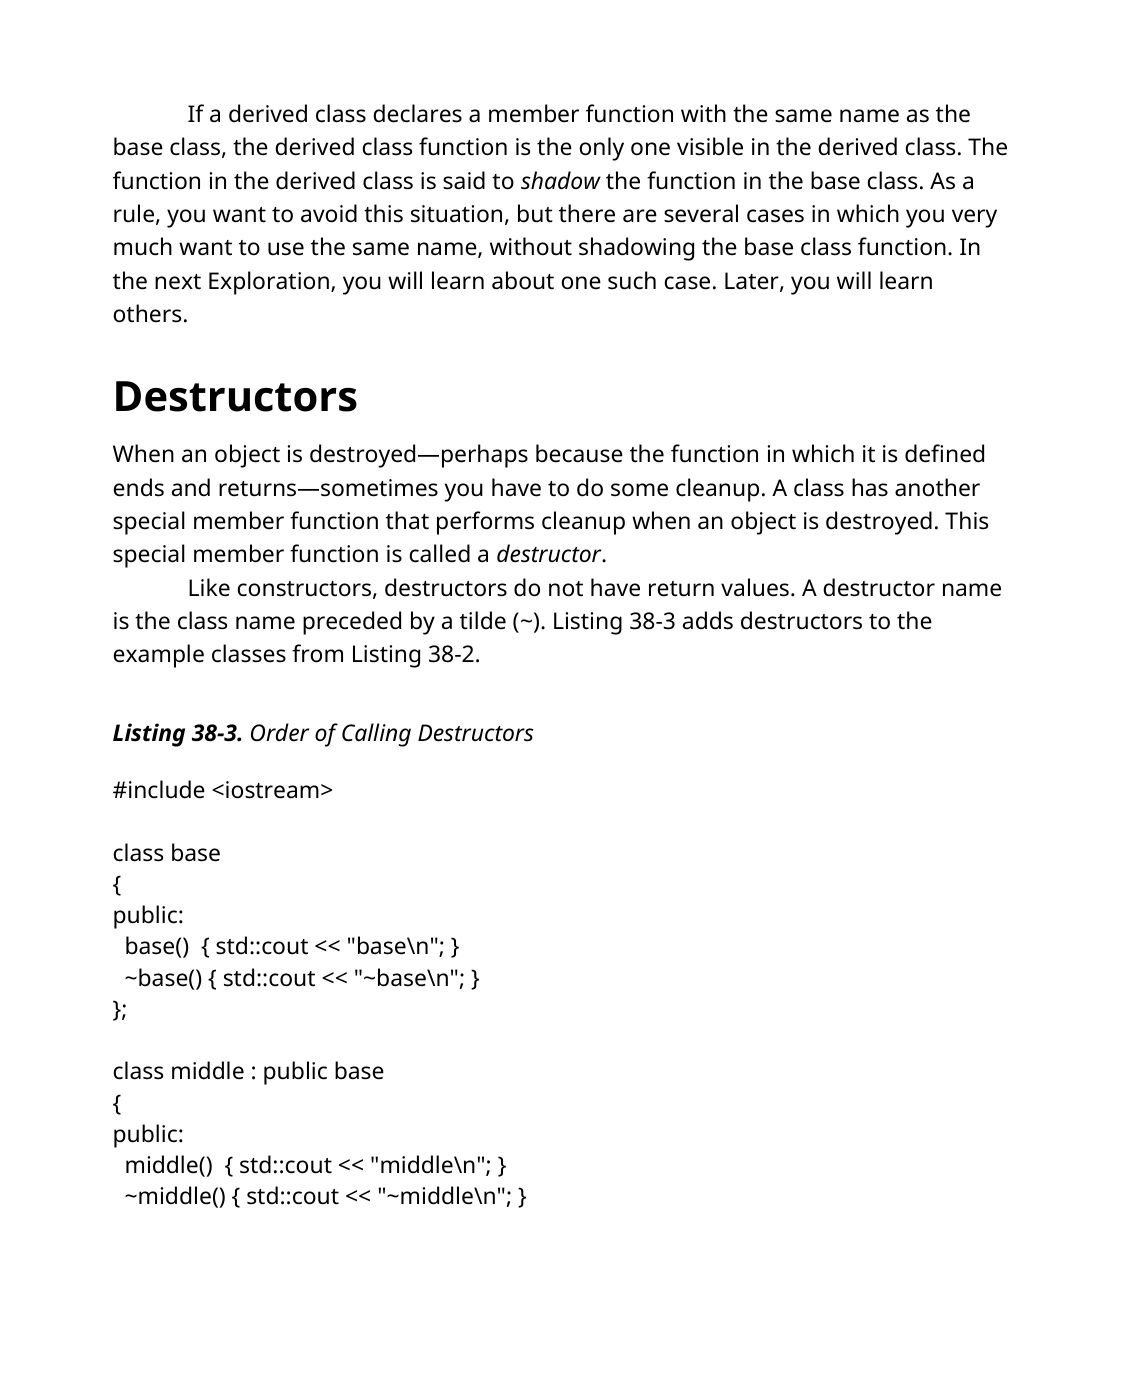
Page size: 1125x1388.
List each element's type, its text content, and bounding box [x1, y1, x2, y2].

text { [112, 868, 1012, 899]
text #include <iostream> [112, 774, 1012, 805]
text class base [112, 837, 1012, 868]
text Like constructors, destructors do not have return values. A destructor name is the class name preceded by a tilde (~). Listing 38-3 adds destructors to the example classes from Listing 38-2. [112, 569, 1012, 669]
text base() { std::cout << "base\n"; } [112, 930, 1012, 962]
text Listing 38-3. Order of Calling Destructors [112, 717, 1012, 748]
text public: [112, 899, 1012, 930]
text ~middle() { std::cout << "~middle\n"; } [112, 1180, 1012, 1212]
text public: [112, 1118, 1012, 1149]
text If a derived class declares a member function with the same name as the base class, the derived class function is the only one visible in the derived class. The function in the derived class is said to shadow the function in the base class. As a rule, you want to avoid this situation, but there are several cases in which you very much want to use the same name, without shadowing the base class function. In the next Exploration, you will learn about one such case. Later, you will learn others. [112, 96, 1012, 329]
text middle() { std::cout << "middle\n"; } [112, 1149, 1012, 1180]
text }; [112, 993, 1012, 1024]
subtitle Destructors [112, 367, 1012, 423]
text When an object is destroyed—perhaps because the function in which it is defined ends and returns—sometimes you have to do some cleanup. A class has another special member function that performs cleanup when an object is destroyed. This special member function is called a destructor. [112, 436, 1012, 569]
text class middle : public base [112, 1055, 1012, 1087]
text ~base() { std::cout << "~base\n"; } [112, 962, 1012, 993]
text { [112, 1087, 1012, 1118]
